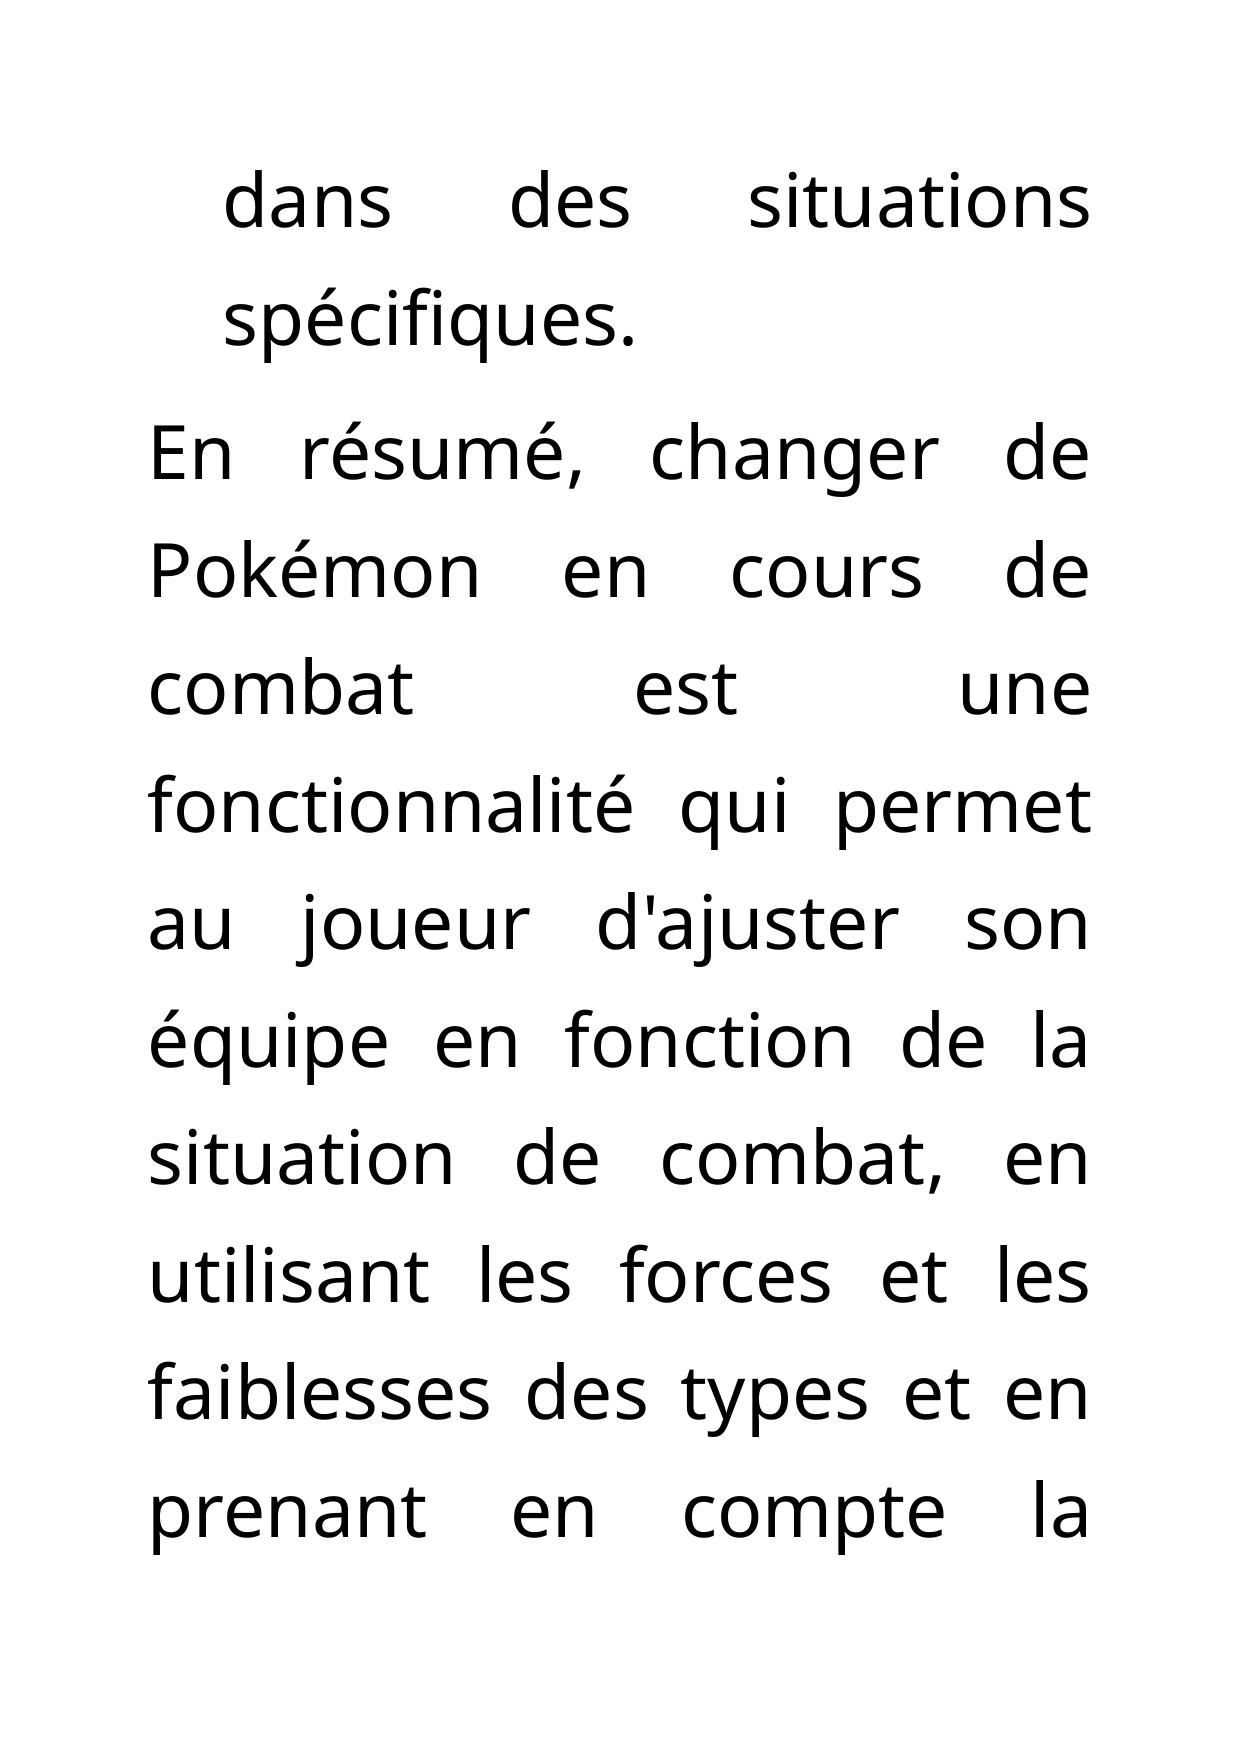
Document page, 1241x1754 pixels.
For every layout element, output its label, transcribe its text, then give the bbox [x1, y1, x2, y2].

list dans des situations spécifiques. [185, 148, 1093, 367]
text En résumé, changer de Pokémon en cours de combat est une fonctionnalité qui permet au joueur d'ajuster son équipe en fonction de la situation de combat, en utilisant les forces et les faiblesses des types et en prenant en compte la [148, 399, 1093, 1559]
